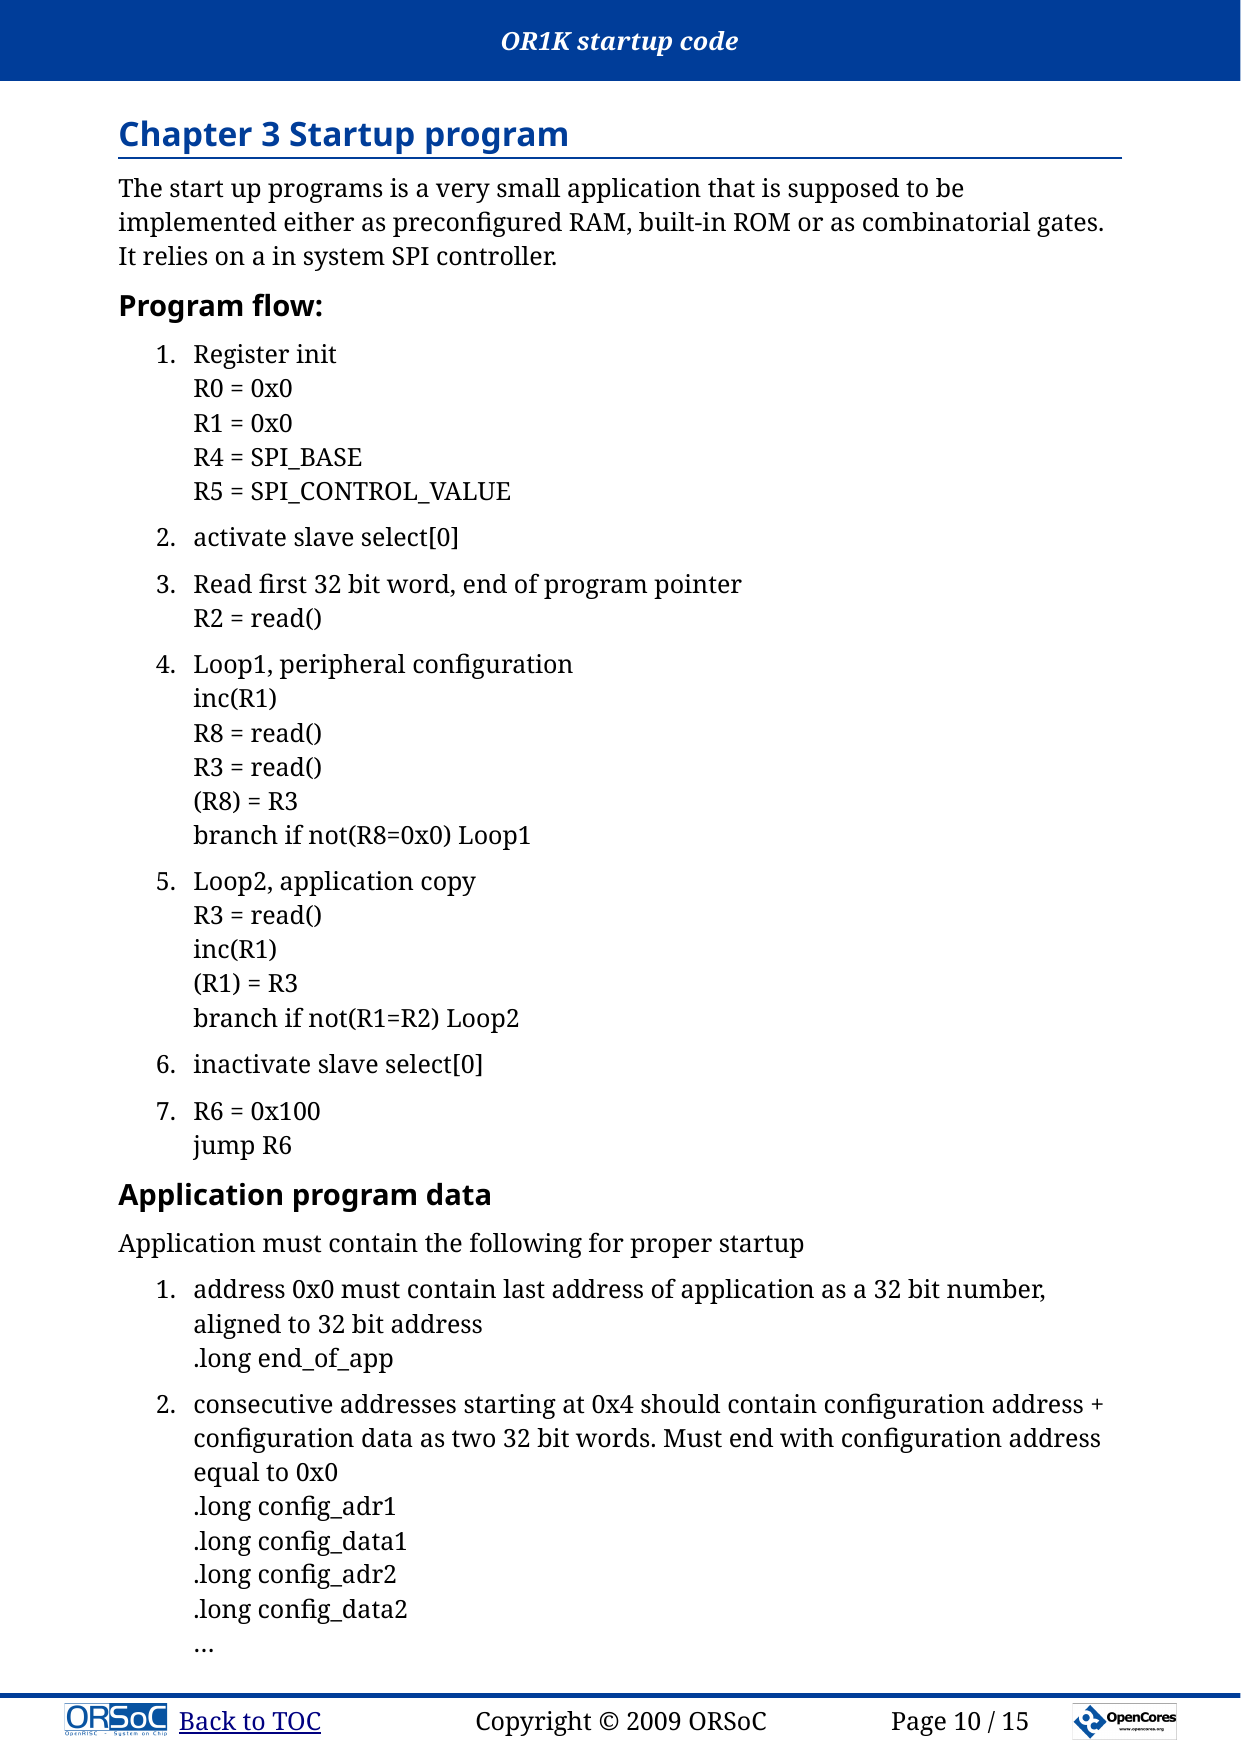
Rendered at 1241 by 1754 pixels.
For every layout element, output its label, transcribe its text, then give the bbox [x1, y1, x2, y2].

text The start up programs is a very small application that is supposed to be implemented either as preconfigured RAM, built-in ROM or as combinatorial gates. It relies on a in system SPI controller. [118, 171, 1122, 273]
subtitle Program flow: [118, 285, 1122, 325]
subtitle Application program data [118, 1174, 1122, 1214]
list address 0x0 must contain last address of application as a 32 bit number, aligned to 32 bit address .long end_of_app [156, 1272, 1122, 1374]
list consecutive addresses starting at 0x4 should contain configuration address + configuration data as two 32 bit words. Must end with configuration address equal to 0x0 .long config_adr1 .long config_data1 .long config_adr2 .long config_data2 … [156, 1387, 1122, 1659]
list Register init R0 = 0x0 R1 = 0x0 R4 = SPI_BASE R5 = SPI_CONTROL_VALUE [156, 337, 1122, 507]
list Loop2, application copy R3 = read() inc(R1) (R1) = R3 branch if not(R1=R2) Loop2 [156, 864, 1122, 1034]
text Application must contain the following for proper startup [118, 1226, 1122, 1260]
picture [64, 1703, 168, 1736]
list Loop1, peripheral configuration inc(R1) R8 = read() R3 = read() (R8) = R3 branch if not(R8=0x0) Loop1 [156, 647, 1122, 851]
subtitle Chapter 3 Startup program [118, 111, 1122, 157]
list activate slave select[0] [156, 520, 1122, 554]
picture [1072, 1703, 1177, 1740]
list Read first 32 bit word, end of program pointer R2 = read() [156, 566, 1122, 634]
list inactivate slave select[0] [156, 1047, 1122, 1081]
list R6 = 0x100 jump R6 [156, 1093, 1122, 1161]
